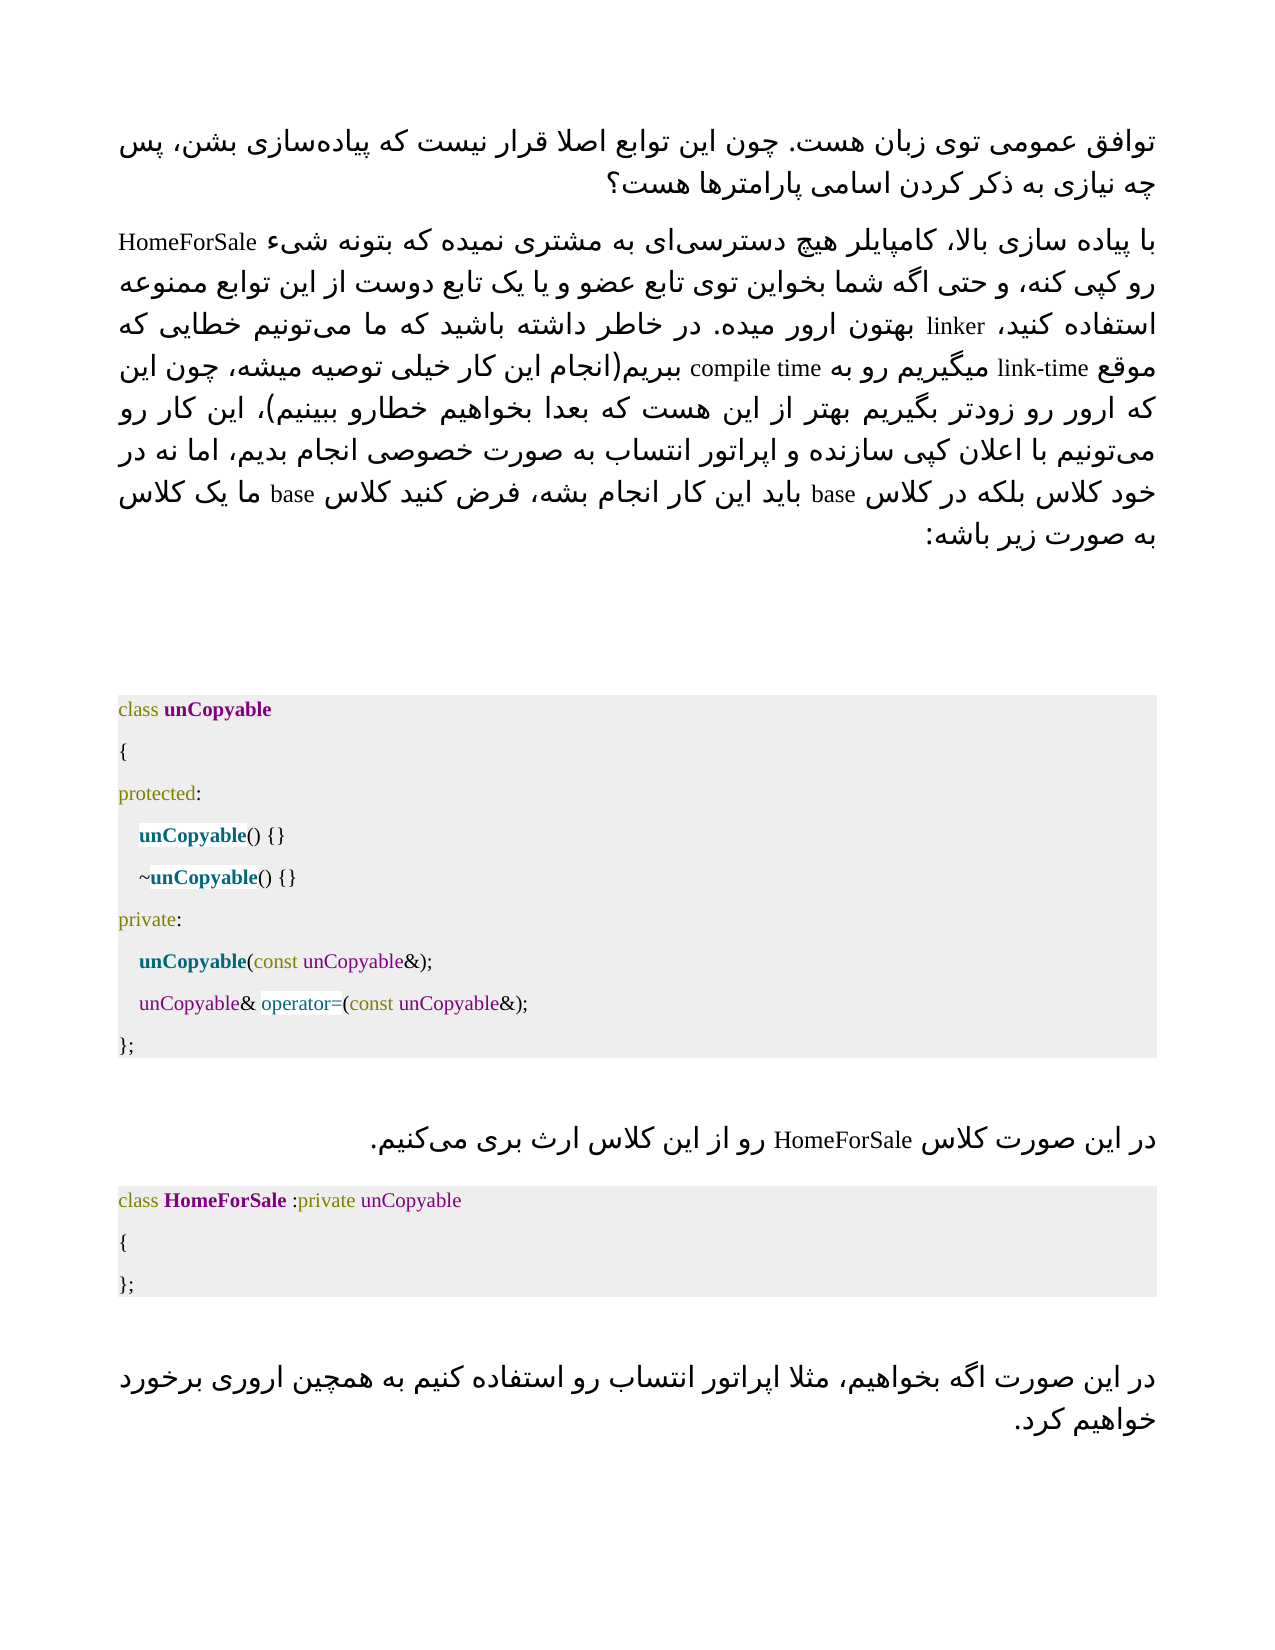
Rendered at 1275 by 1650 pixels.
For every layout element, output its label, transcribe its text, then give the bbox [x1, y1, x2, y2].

text private: [118, 905, 1157, 932]
text unCopyable& operator=(const unCopyable&); [118, 989, 1157, 1016]
text protected: [118, 779, 1157, 806]
text class HomeForSale :private unCopyable [118, 1186, 1157, 1213]
text شاید در کد‌های بالا این نظرتون رو به خودش جلب کرده باشه که چرا نام پارامتر‌های توابع رو اصلا نیاورده‌ایم!!. در واقع نیازی به ذکر کردن این اسامی نیز نیست، این یک توافق عمومی توی زبان هست. چون این توابع اصلا قرار نیست که پیاده‌سازی بشن، پس چه نیازی به ذکر کردن اسامی پارامتر‌ها هست؟ [118, 118, 1157, 202]
text unCopyable() {} [118, 821, 1157, 848]
text در این صورت کلاس HomeForSale رو از این کلاس ارث بری می‌کنیم. [118, 1114, 1157, 1157]
text { [118, 1228, 1157, 1255]
text }; [118, 1270, 1157, 1297]
text در این صورت اگه بخواهیم، مثلا اپراتور انتساب رو استفاده کنیم به همچین اروری برخورد خواهیم کرد. [118, 1354, 1157, 1438]
text }; [118, 1031, 1157, 1058]
text { [118, 737, 1157, 764]
text ~unCopyable() {} [118, 863, 1157, 890]
text class unCopyable [118, 695, 1157, 722]
text با پیاد‌ه سازی بالا، کامپایلر هیچ دسترسی‌ای به مشتری نمیده که بتونه شیء HomeForSale رو کپی کنه، و حتی اگه شما بخواین توی تابع عضو و یا یک تابع دوست از این توابع ممنوعه استفاده کنید، linker بهتون ارور میده. در خاطر داشته باشید که ما می‌تونیم خطایی که موقع link-time میگیریم رو به compile time ببریم(انجام این کار خیلی توصیه میشه، چون این که ارور رو زودتر بگیریم بهتر از این هست که بعدا بخواهیم خطارو ببینیم)، این کار رو می‌تونیم با اعلان کپی سازنده و اپراتور انتساب به صورت خصوصی انجام بدیم، اما نه در خود کلاس بلکه در کلاس base باید این کار انجام بشه، فرض کنید کلاس base ما یک کلاس به صورت زیر باشه: [118, 217, 1157, 552]
text unCopyable(const unCopyable&); [118, 947, 1157, 974]
